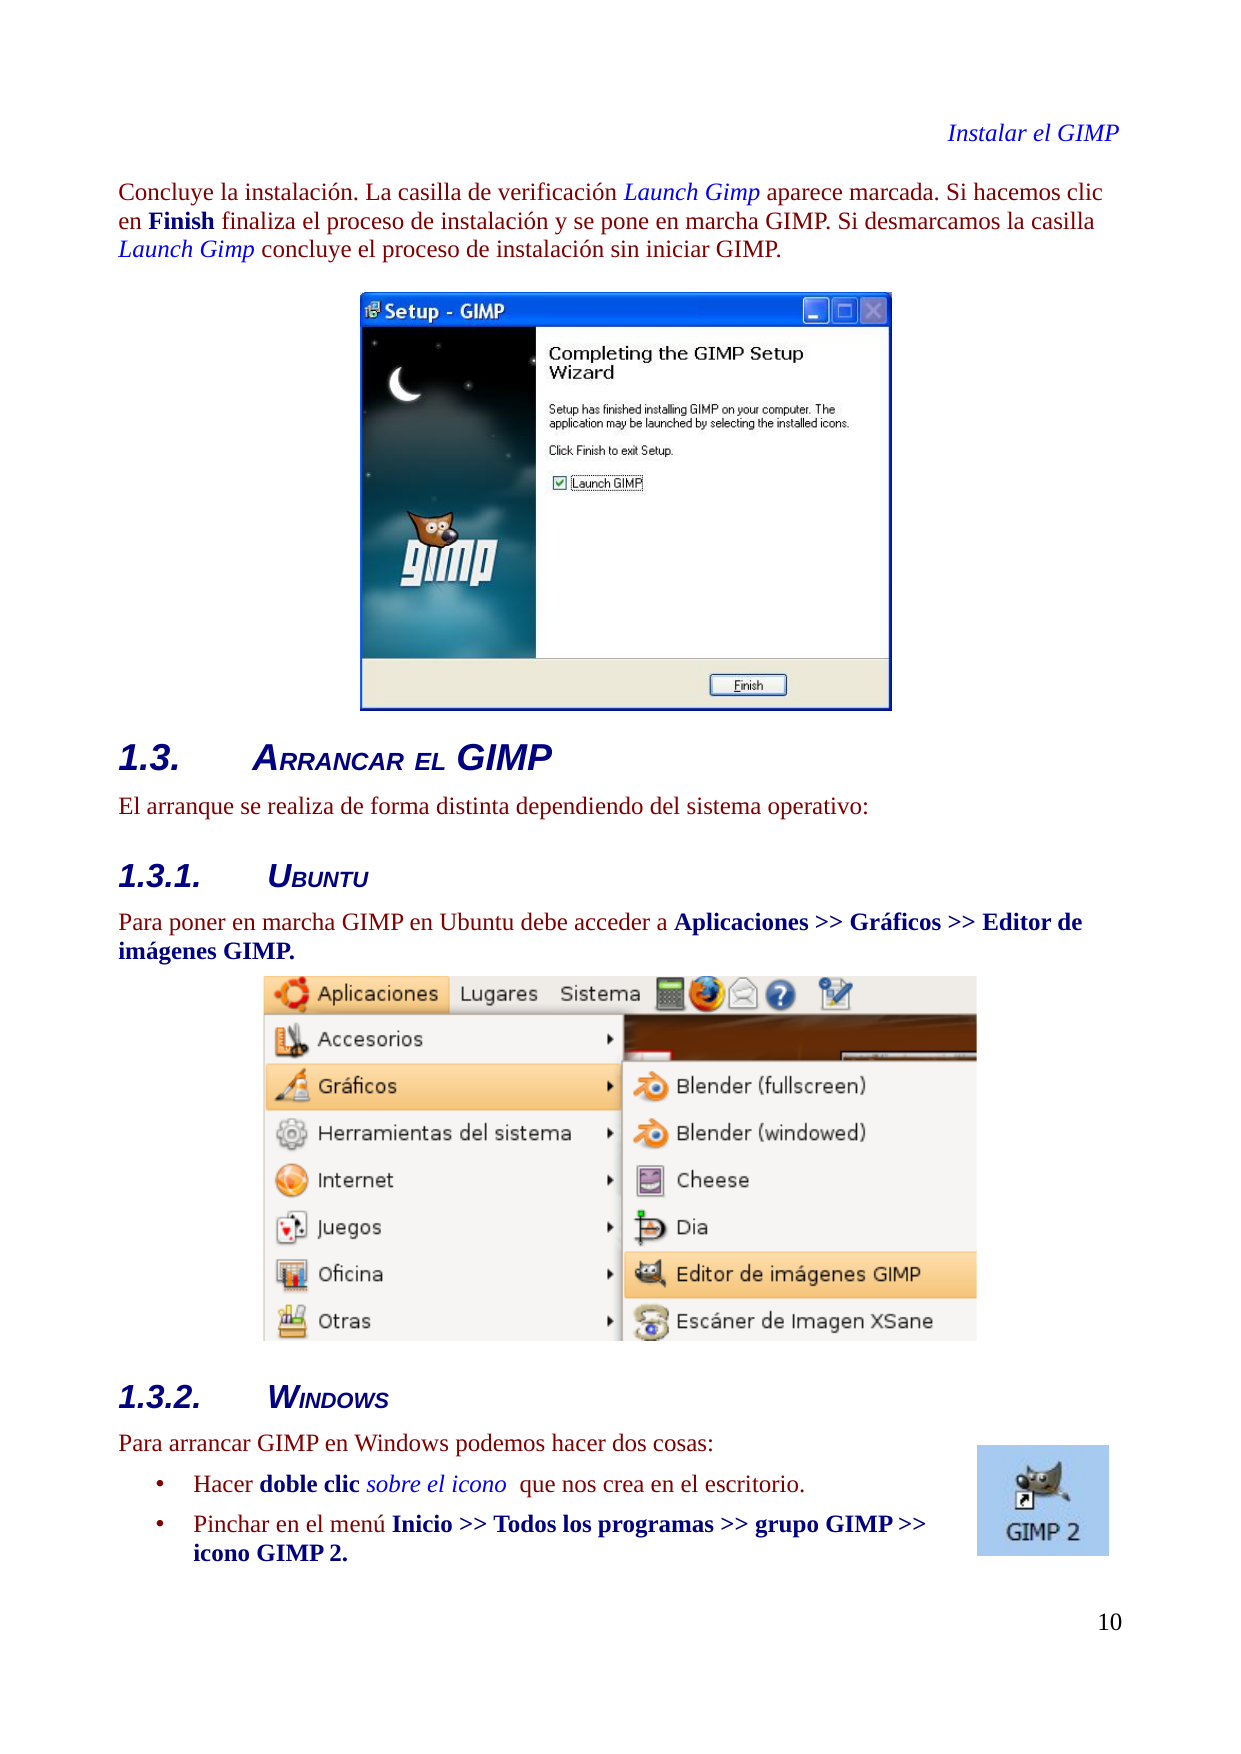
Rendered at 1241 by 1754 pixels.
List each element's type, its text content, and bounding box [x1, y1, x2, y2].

text Concluye la instalación. La casilla de verificación Launch Gimp aparece marcada. Si hacemos clic en Finish finaliza el proceso de instalación y se pone en marcha GIMP. Si desmarcamos la casilla Launch Gimp concluye el proceso de instalación sin iniciar GIMP. [118, 177, 1122, 263]
list Pinchar en el menú Inicio >> Todos los programas >> grupo GIMP >> icono GIMP 2. [156, 1509, 1122, 1567]
picture [360, 292, 892, 711]
picture [977, 1445, 1110, 1556]
subtitle Windows [118, 1377, 1122, 1416]
text Para poner en marcha GIMP en Ubuntu debe acceder a Aplicaciones >> Gráficos >> Editor de imágenes GIMP. [118, 907, 1122, 965]
text El arranque se realiza de forma distinta dependiendo del sistema operativo: [118, 791, 1122, 820]
picture [263, 976, 977, 1341]
subtitle Ubuntu [118, 856, 1122, 895]
list Hacer doble clic sobre el icono que nos crea en el escritorio. [156, 1469, 977, 1498]
subtitle Arrancar el GIMP [118, 735, 1122, 778]
text Para arrancar GIMP en Windows podemos hacer dos cosas: [118, 1428, 1122, 1457]
